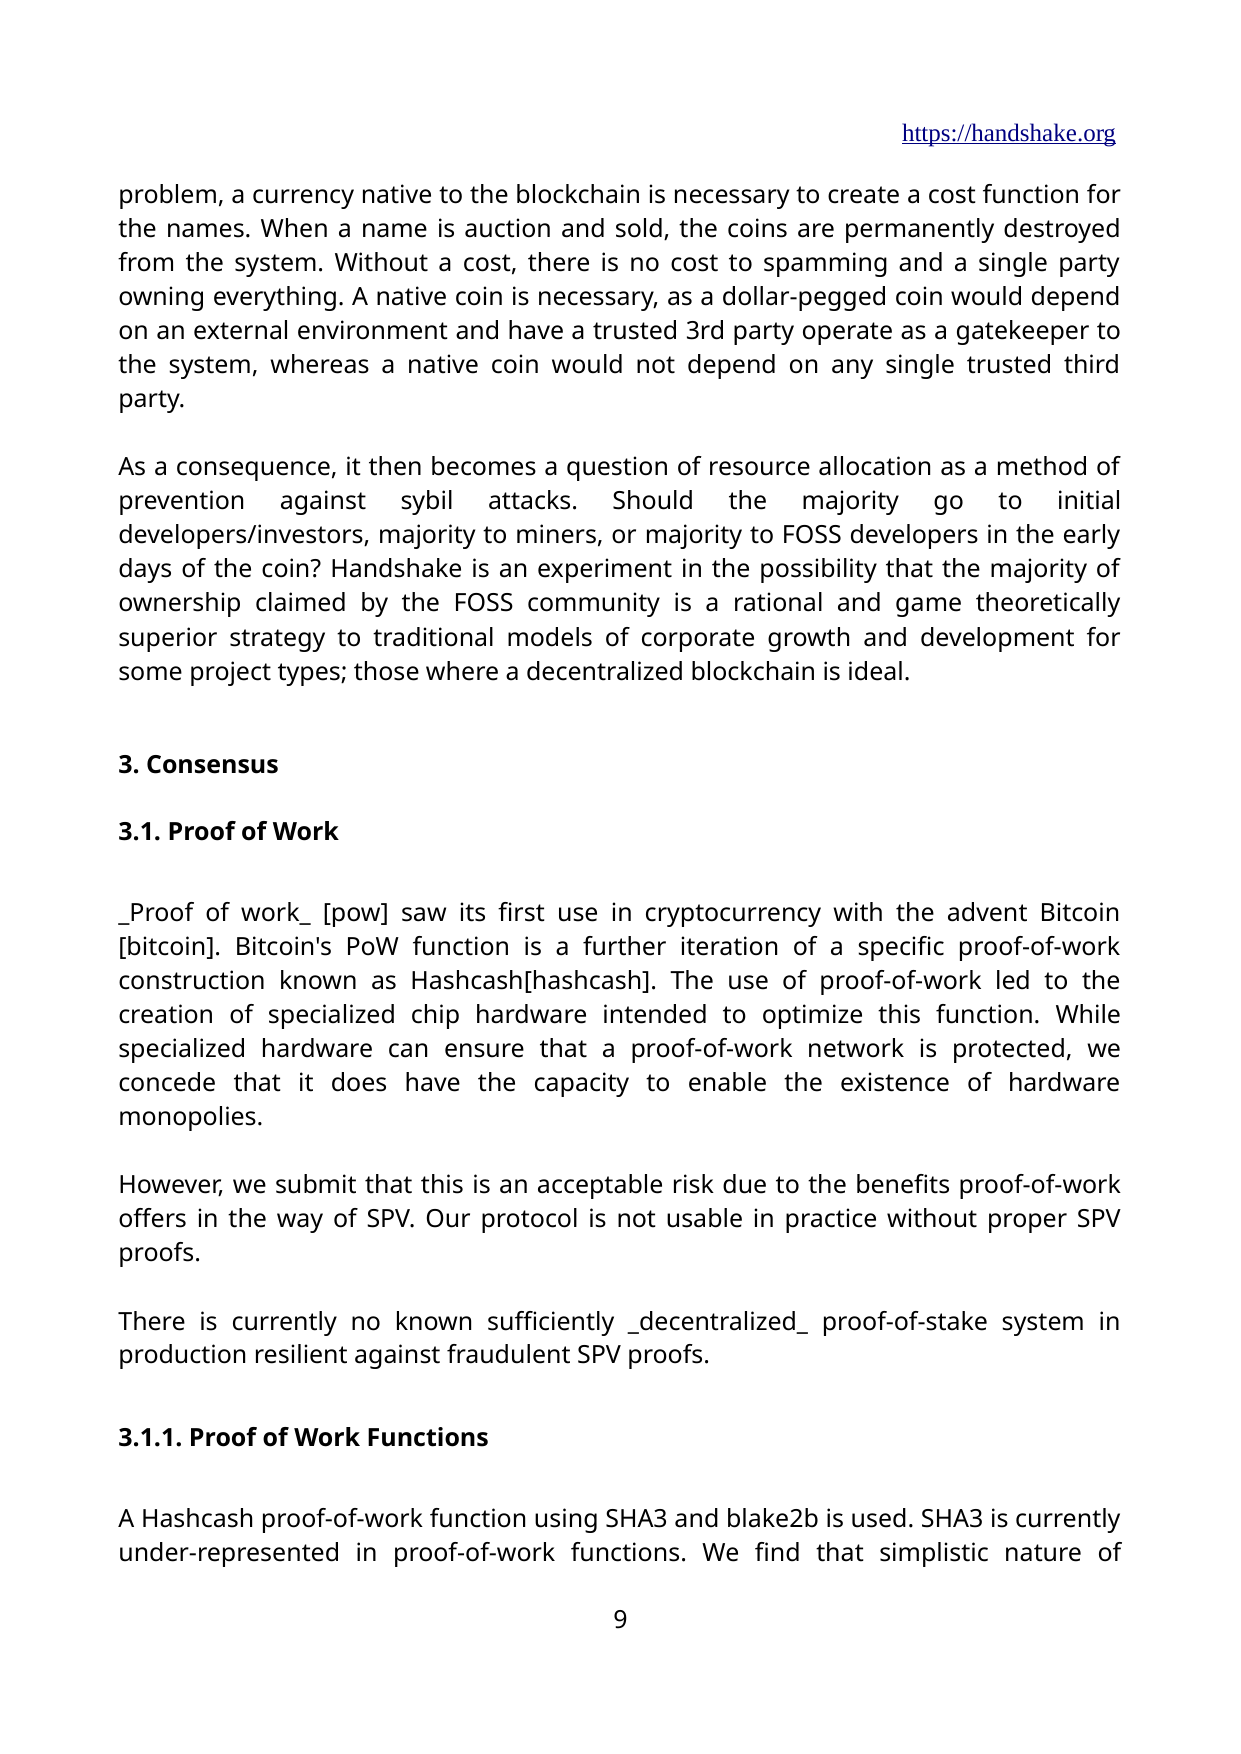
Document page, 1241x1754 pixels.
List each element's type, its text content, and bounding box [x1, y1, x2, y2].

subtitle 3.1. Proof of Work [118, 814, 1122, 848]
text As a consequence, it then becomes a question of resource allocation as a method of prevention against sybil attacks. Should the majority go to initial developers/investors, majority to miners, or majority to FOSS developers in the early days of the coin? Handshake is an experiment in the possibility that the majority of ownership claimed by the FOSS community is a rational and game theoretically superior strategy to traditional models of corporate growth and development for some project types; those where a decentralized blockchain is ideal. [118, 449, 1122, 687]
text However, we submit that this is an acceptable risk due to the benefits proof-of-work offers in the way of SPV. Our protocol is not usable in practice without proper SPV proofs. [118, 1167, 1122, 1269]
text A Hashcash proof-of-work function using SHA3 and blake2b is used. SHA3 is currently under-represented in proof-of-work functions. We find that simplistic nature of [118, 1501, 1122, 1569]
text There is currently no known sufficiently _decentralized_ proof-of-stake system in production resilient against fraudulent SPV proofs. [118, 1303, 1122, 1371]
subtitle 3. Consensus [118, 746, 1122, 780]
text problem, a currency native to the blockchain is necessary to create a cost function for the names. When a name is auction and sold, the coins are permanently destroyed from the system. Without a cost, there is no cost to spamming and a single party owning everything. A native coin is necessary, as a dollar-pegged coin would depend on an external environment and have a trusted 3rd party operate as a gatekeeper to the system, whereas a native coin would not depend on any single trusted third party. [118, 176, 1122, 415]
text _Proof of work_ [pow] saw its first use in cryptocurrency with the advent Bitcoin [bitcoin]. Bitcoin's PoW function is a further iteration of a specific proof-of-work construction known as Hashcash[hashcash]. The use of proof-of-work led to the creation of specialized chip hardware intended to optimize this function. While specialized hardware can ensure that a proof-of-work network is protected, we concede that it does have the capacity to enable the existence of hardware monopolies. [118, 894, 1122, 1133]
subtitle 3.1.1. Proof of Work Functions [118, 1420, 1122, 1454]
